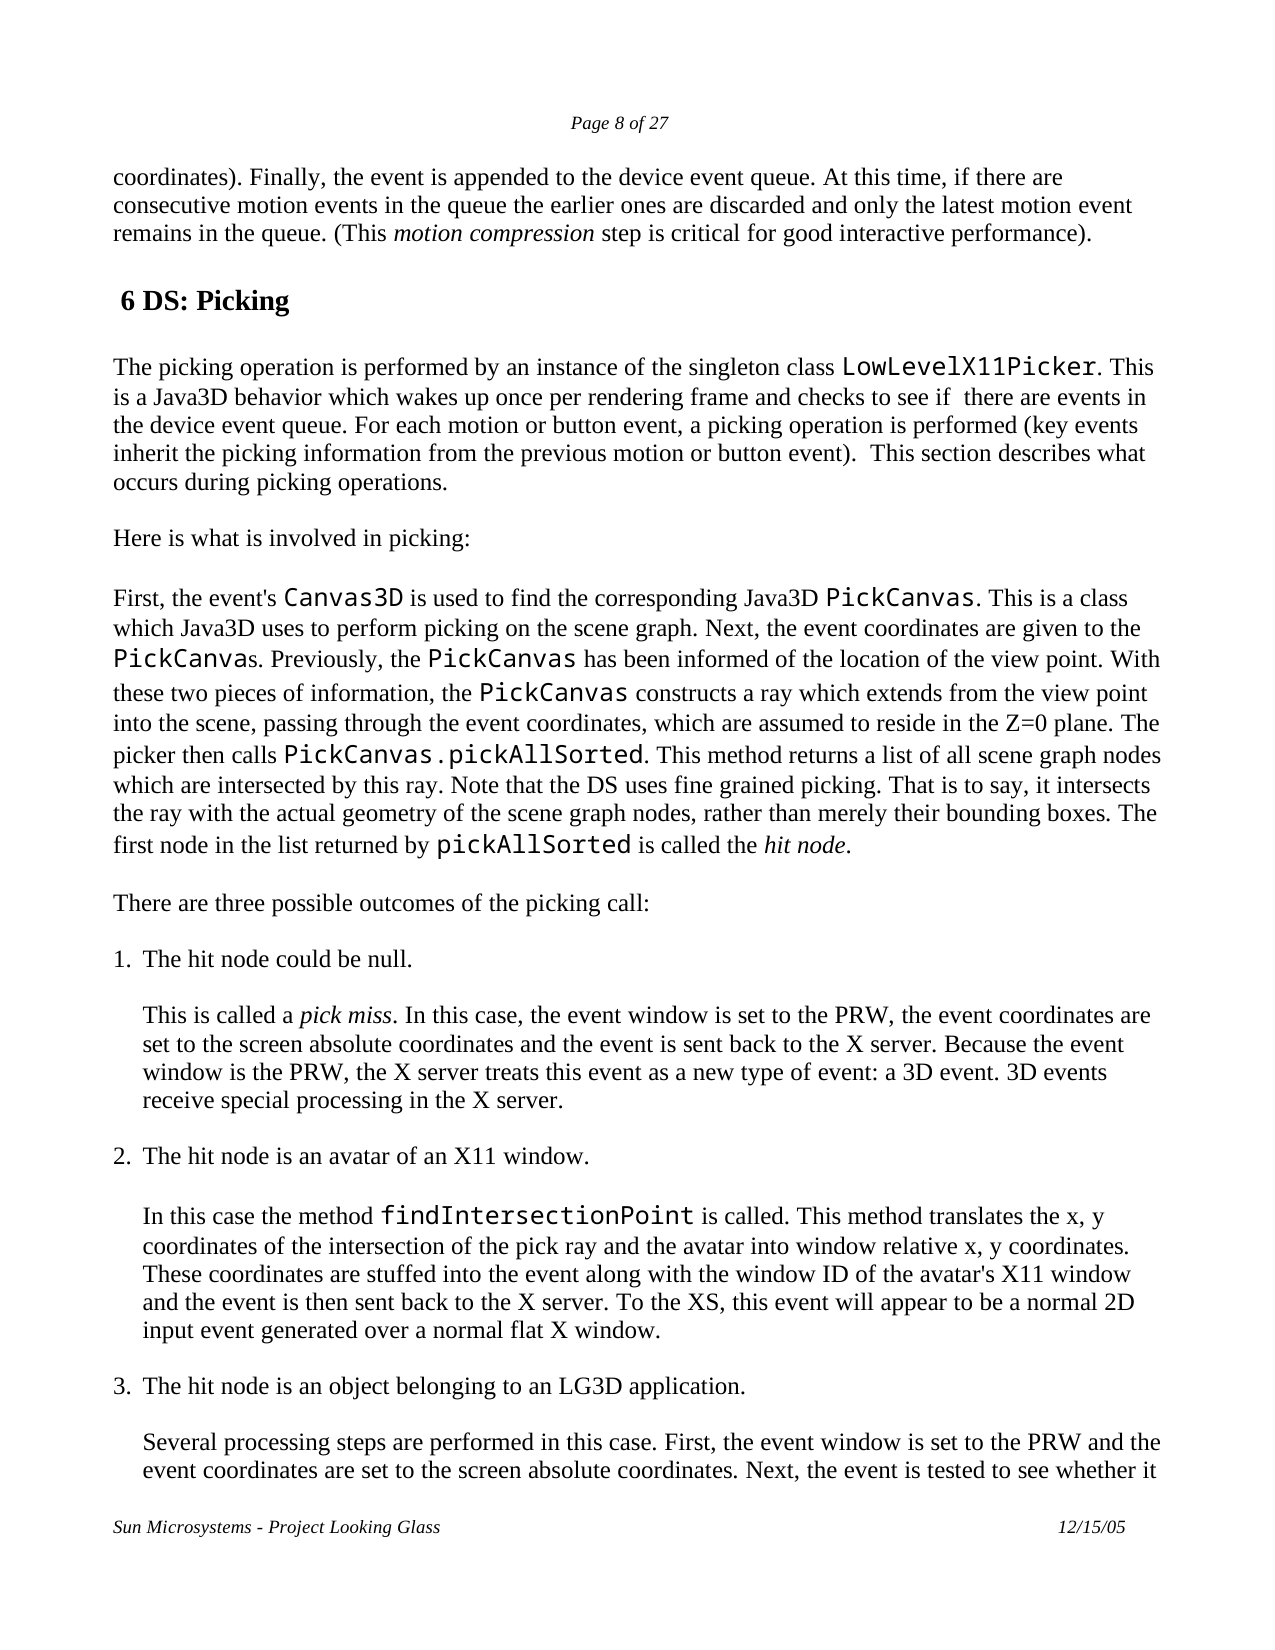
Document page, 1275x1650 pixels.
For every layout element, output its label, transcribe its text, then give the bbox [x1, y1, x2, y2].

text First, the event's Canvas3D is used to find the corresponding Java3D PickCanvas. This is a class which Java3D uses to perform picking on the scene graph. Next, the event coordinates are given to the PickCanvas. Previously, the PickCanvas has been informed of the location of the view point. With these two pieces of information, the PickCanvas constructs a ray which extends from the view point into the scene, passing through the event coordinates, which are assumed to reside in the Z=0 plane. The picker then calls PickCanvas.pickAllSorted. This method returns a list of all scene graph nodes which are intersected by this ray. Note that the DS uses fine grained picking. That is to say, it intersects the ray with the actual geometry of the scene graph nodes, rather than merely their bounding boxes. The first node in the list returned by pickAllSorted is called the hit node. [113, 579, 1162, 861]
list The hit node is an object belonging to an LG3D application. [113, 1372, 1162, 1400]
text coordinates). Finally, the event is appended to the device event queue. At this time, if there are consecutive motion events in the queue the earlier ones are discarded and only the latest motion event remains in the queue. (This motion compression step is critical for good interactive performance). [113, 163, 1162, 247]
text The picking operation is performed by an instance of the singleton class LowLevelX11Picker. This is a Java3D behavior which wakes up once per rendering frame and checks to see if there are events in the device event queue. For each motion or button event, a picking operation is performed (key events inherit the picking information from the previous motion or button event). This section describes what occurs during picking operations. [113, 349, 1162, 495]
list This is called a pick miss. In this case, the event window is set to the PRW, the event coordinates are set to the screen absolute coordinates and the event is sent back to the X server. Because the event window is the PRW, the X server treats this event as a new type of event: a 3D event. 3D events receive special processing in the X server. [113, 1001, 1162, 1113]
list Several processing steps are performed in this case. First, the event window is set to the PRW and the event coordinates are set to the screen absolute coordinates. Next, the event is tested to see whether it [113, 1428, 1162, 1484]
list The hit node could be null. [113, 945, 1162, 973]
list DS: Picking [113, 284, 1162, 317]
list In this case the method findIntersectionPoint is called. This method translates the x, y coordinates of the intersection of the pick ray and the avatar into window relative x, y coordinates. These coordinates are stuffed into the event along with the window ID of the avatar's X11 window and the event is then sent back to the X server. To the XS, this event will appear to be a normal 2D input event generated over a normal flat X window. [113, 1198, 1162, 1344]
text There are three possible outcomes of the picking call: [113, 889, 1162, 917]
text Here is what is involved in picking: [113, 523, 1162, 551]
list The hit node is an avatar of an X11 window. [113, 1142, 1162, 1169]
